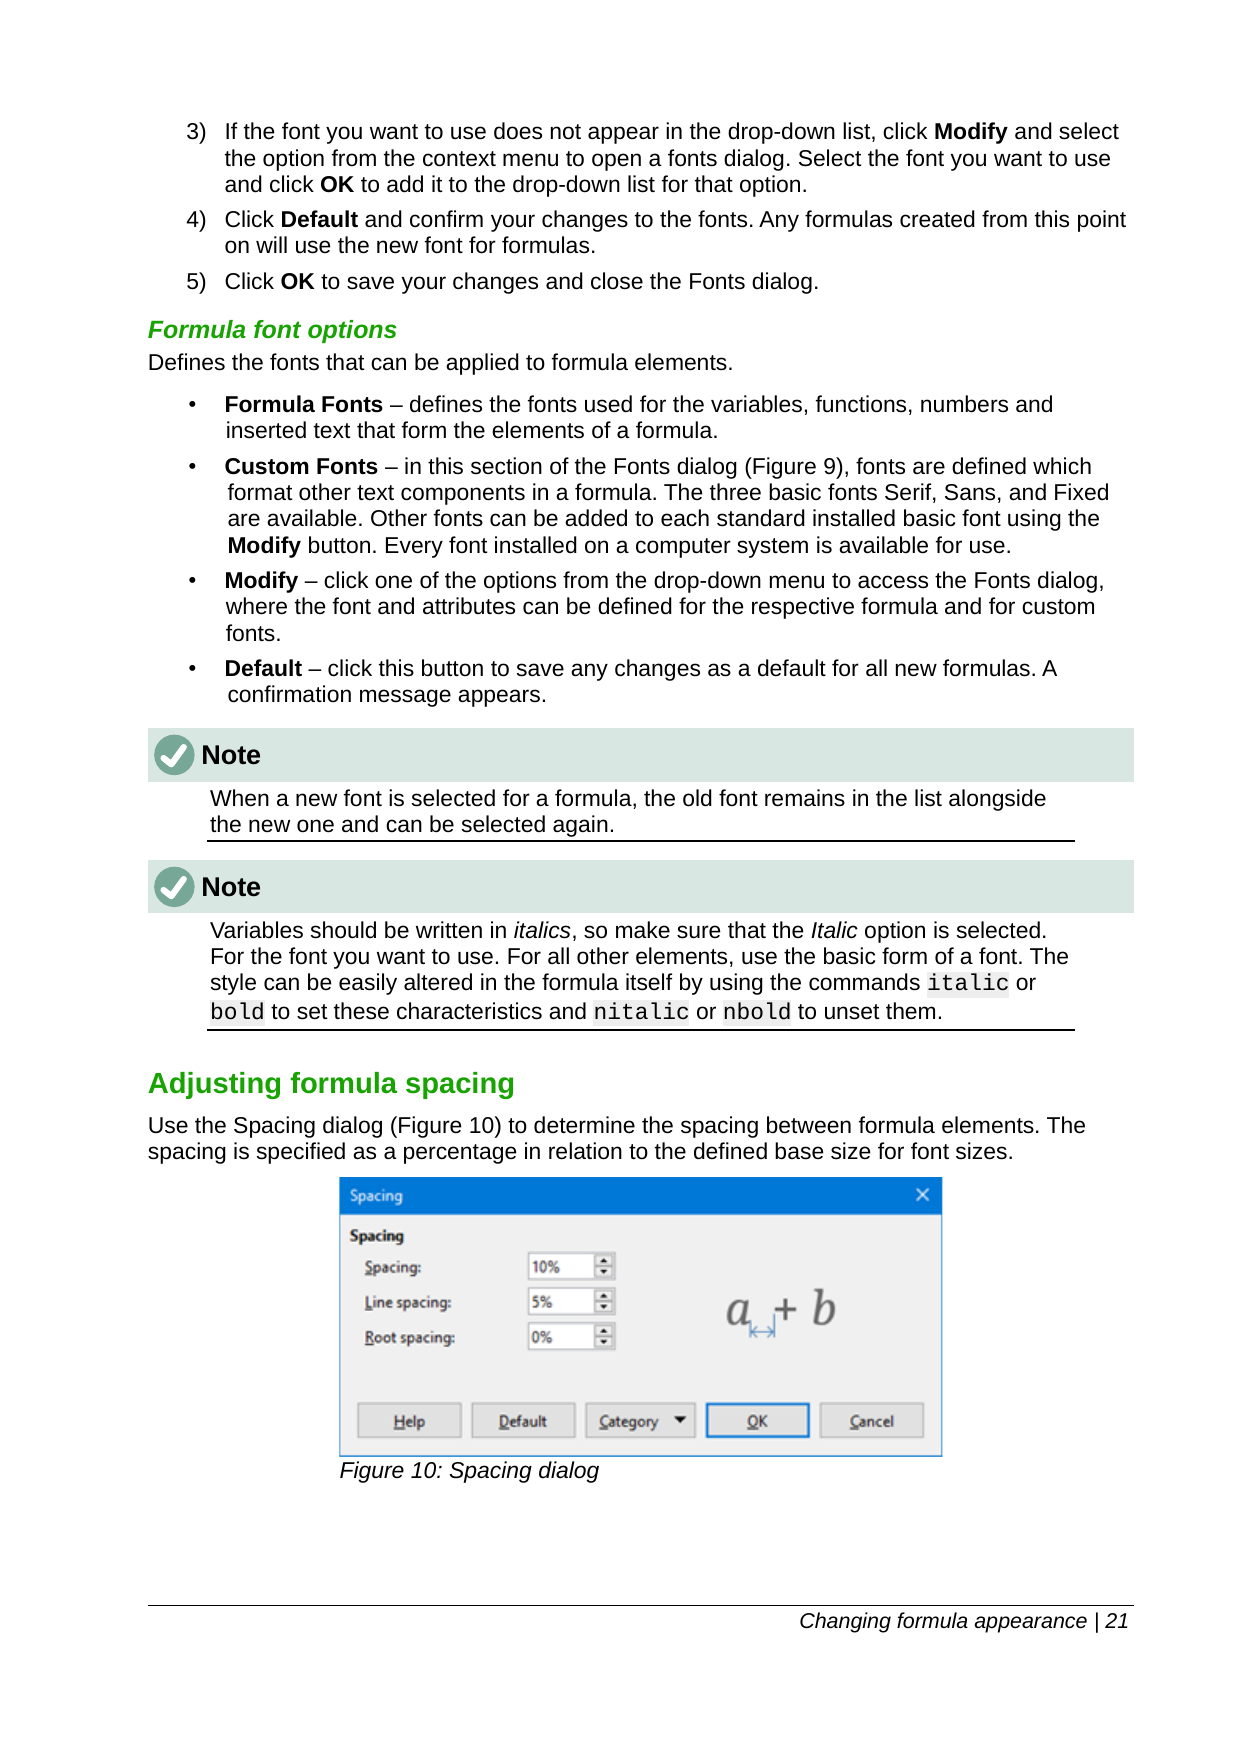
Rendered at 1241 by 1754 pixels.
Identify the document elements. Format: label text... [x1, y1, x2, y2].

text Use the Spacing dialog (Figure 10) to determine the spacing between formula elements. The spacing is specified as a percentage in relation to the defined base size for font sizes. [148, 1112, 1134, 1164]
list Formula Fonts – defines the fonts used for the variables, functions, numbers and inserted text that form the elements of a formula. [185, 388, 1134, 444]
subtitle Note [148, 860, 1134, 913]
list Modify – click one of the options from the drop-down menu to access the Fonts dialog, where the font and attributes can be defined for the respective formula and for custom fonts. [185, 564, 1134, 646]
subtitle Formula font options [148, 314, 1134, 343]
text Defines the fonts that can be applied to formula elements. [148, 349, 1134, 376]
list Click Default and confirm your changes to the fonts. Any formulas created from this point on will use the new font for formulas. [207, 206, 1134, 259]
list Custom Fonts – in this section of the Fonts dialog (Figure 9), fonts are defined which format other text components in a formula. The three basic fonts Serif, Sans, and Fixed are available. Other fonts can be added to each standard installed basic font using the Modify button. Every font installed on a computer system is available for use. [185, 450, 1134, 558]
text Figure 10: Spacing dialog [339, 1457, 942, 1483]
list Default – click this button to save any changes as a default for all new formulas. A confirmation message appears. [185, 652, 1134, 710]
picture [339, 1177, 943, 1457]
list Click OK to save your changes and close the Fonts dialog. [207, 268, 1134, 294]
subtitle Adjusting formula spacing [148, 1066, 1134, 1100]
text Variables should be written in italics, so make sure that the Italic option is selected. For the font you want to use. For all other elements, use the basic form of a font. The style can be easily altered in the formula itself by using the commands italic or bold to set these characteristics and nitalic or nbold to unset them. [207, 913, 1075, 1029]
list If the font you want to use does not appear in the drop-down list, click Modify and select the option from the context menu to open a fonts dialog. Select the font you want to use and click OK to add it to the drop-down list for that option. [207, 118, 1134, 197]
subtitle Note [148, 728, 1134, 782]
text When a new font is selected for a formula, the old font remains in the list alongside the new one and can be selected again. [207, 782, 1075, 840]
